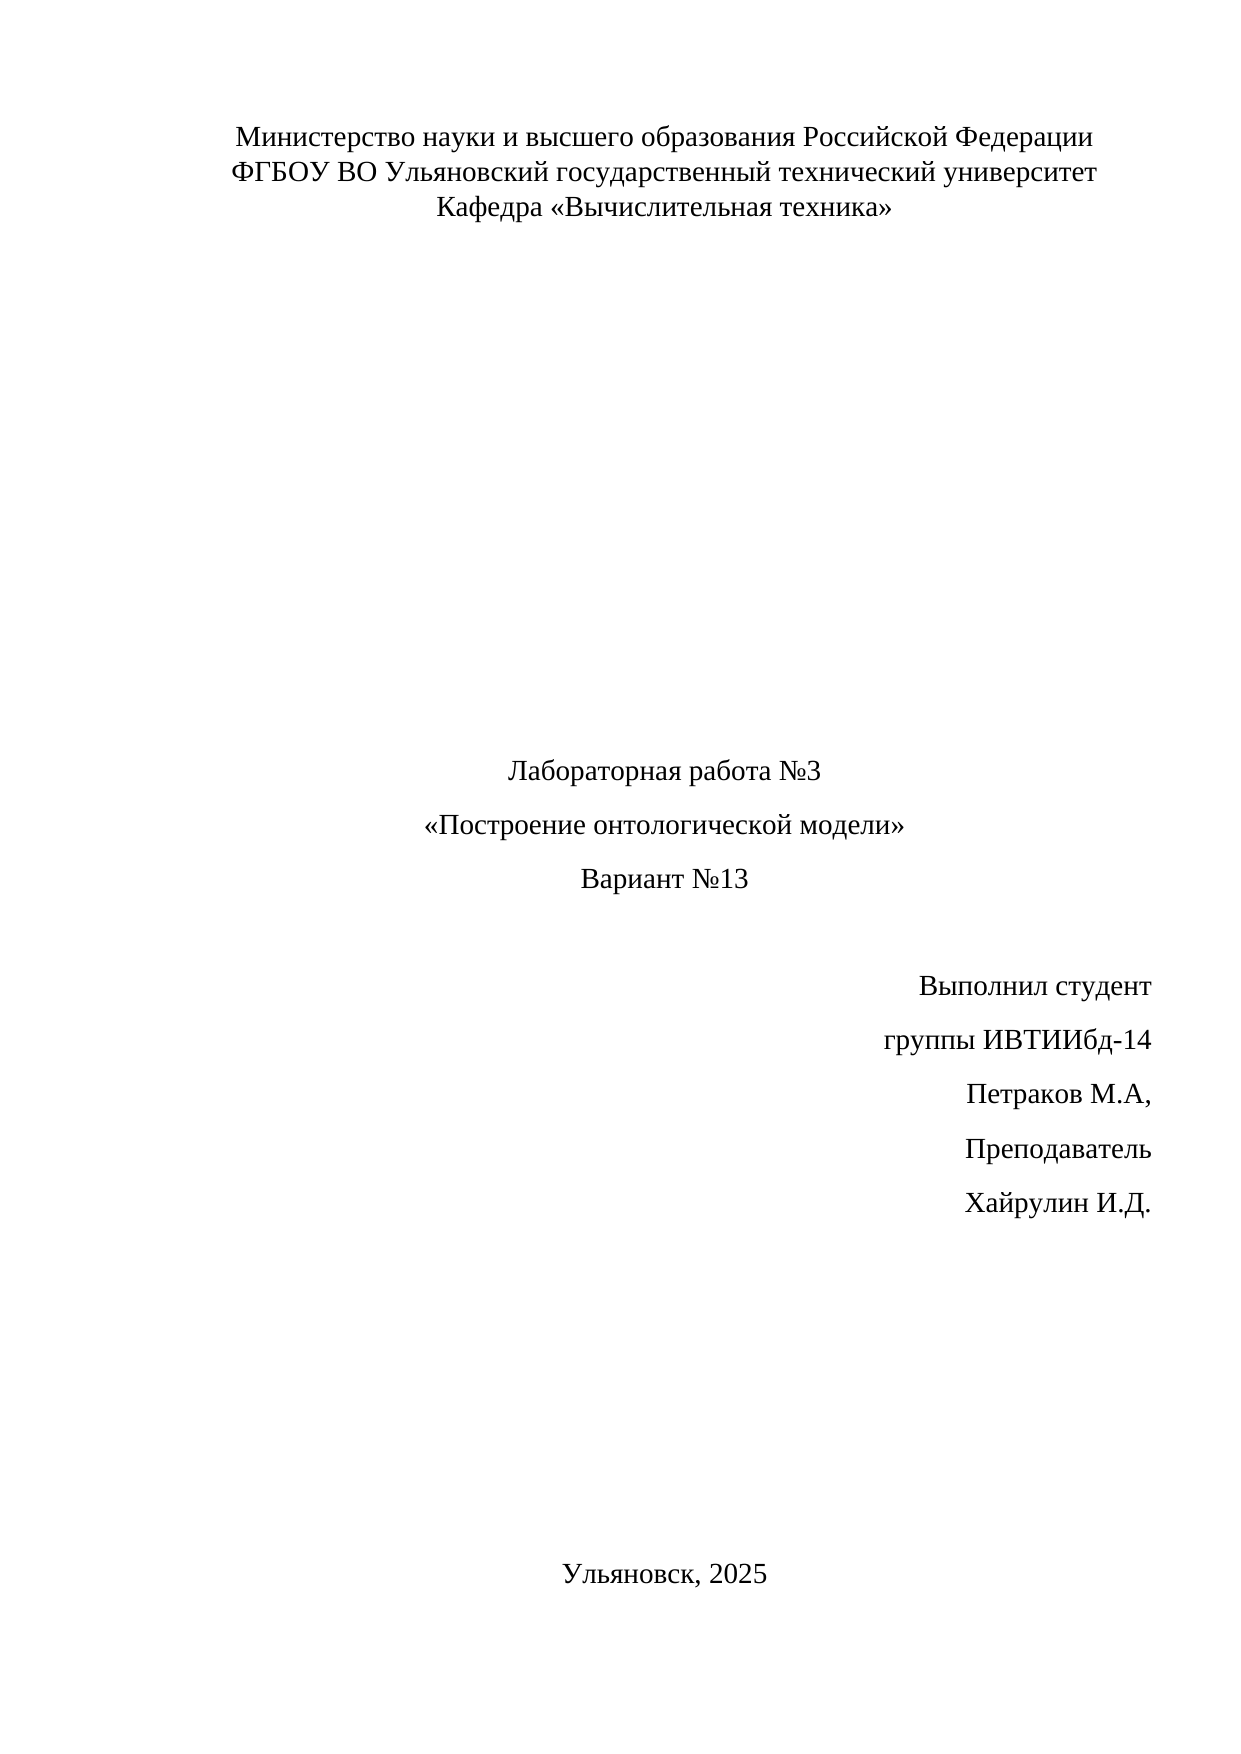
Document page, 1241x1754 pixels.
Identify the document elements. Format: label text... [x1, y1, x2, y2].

subtitle Министерство науки и высшего образования Российской Федерации [177, 118, 1152, 153]
subtitle Кафедра «Вычислительная техника» [177, 188, 1152, 222]
subtitle Хайрулин И.Д. [177, 1184, 1152, 1218]
subtitle Вариант №13 [177, 860, 1152, 895]
subtitle Ульяновск, 2025 [177, 1555, 1152, 1590]
subtitle Петраков М.А, [177, 1075, 1152, 1110]
subtitle группы ИВТИИбд-14 [177, 1021, 1152, 1056]
subtitle Выполнил студент [177, 967, 1152, 1002]
subtitle «Построение онтологической модели» [177, 806, 1152, 841]
subtitle ФГБОУ ВО Ульяновский государственный технический университет [177, 153, 1152, 188]
subtitle Лабораторная работа №3 [177, 752, 1152, 786]
subtitle Преподаватель [177, 1129, 1152, 1164]
